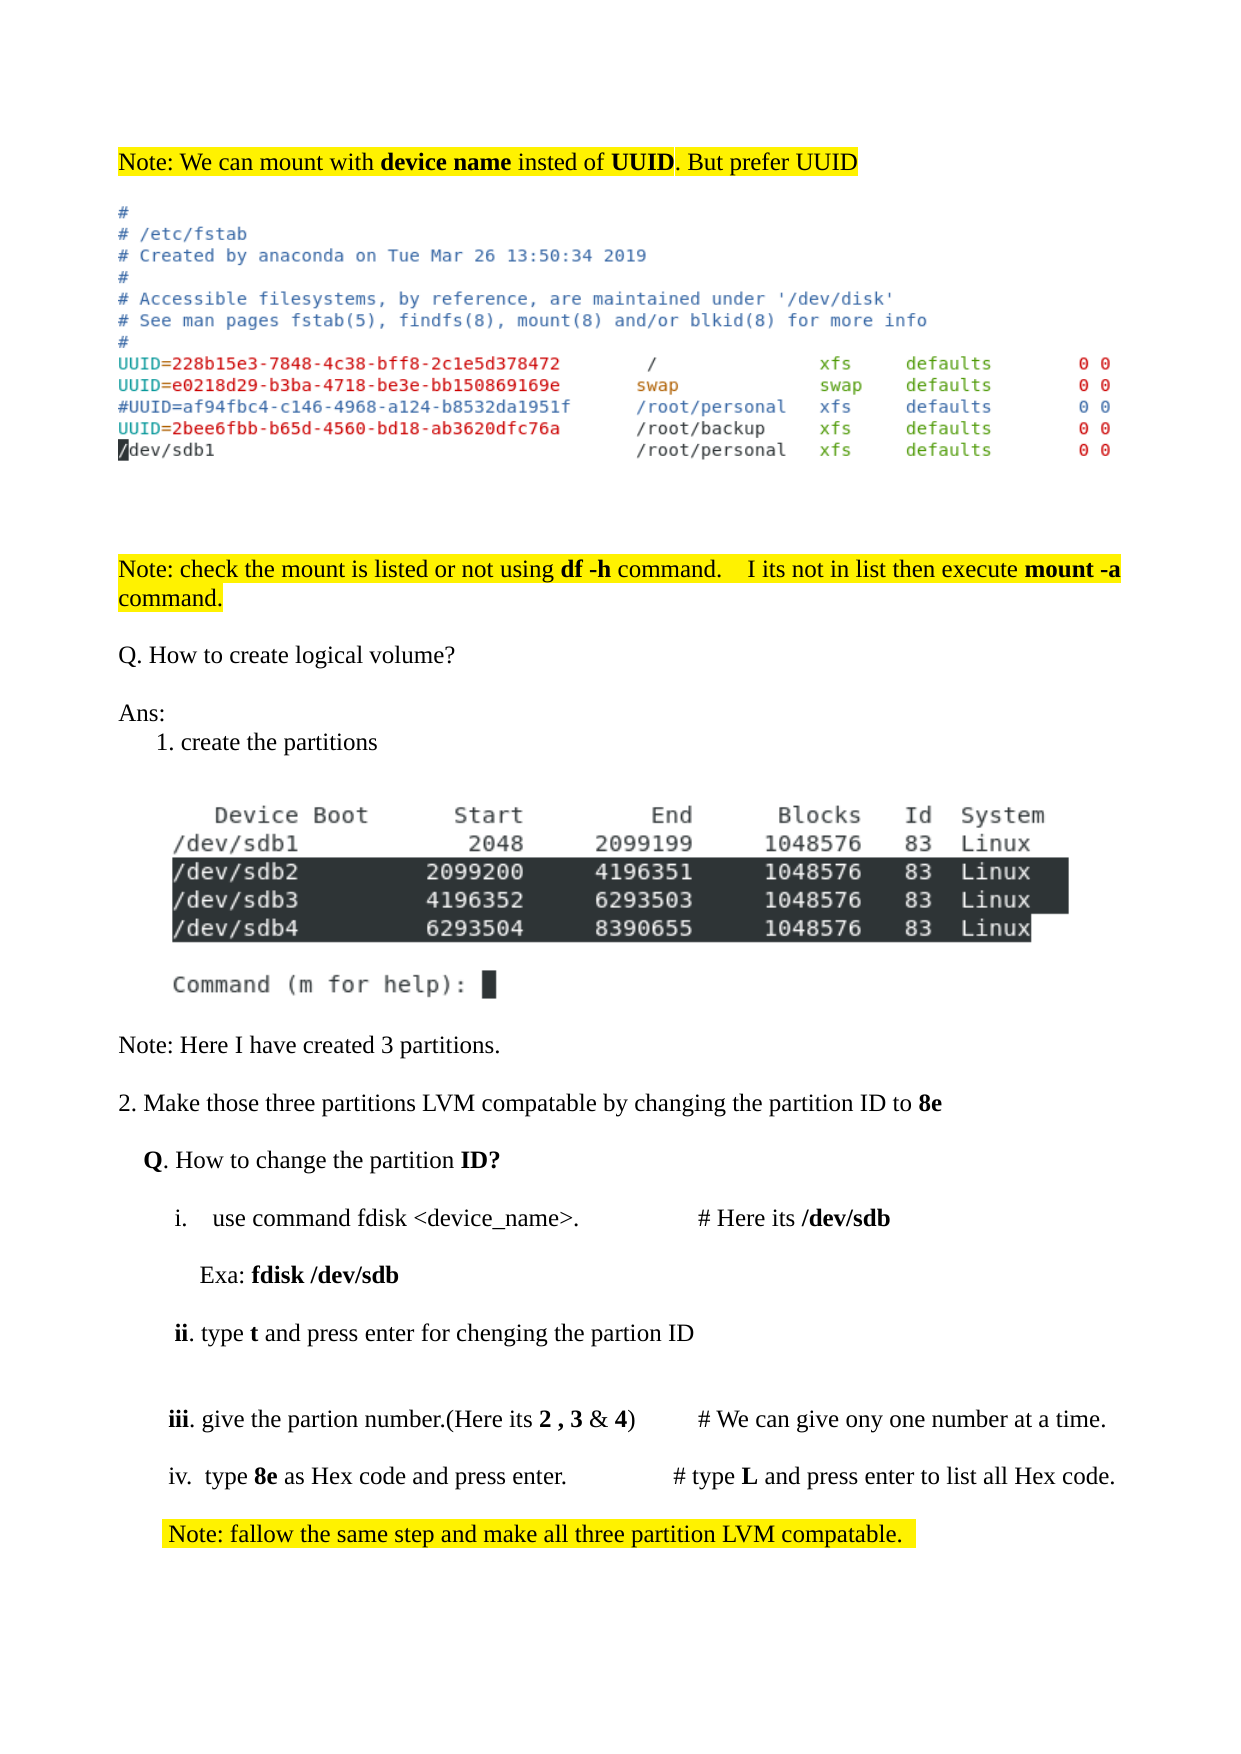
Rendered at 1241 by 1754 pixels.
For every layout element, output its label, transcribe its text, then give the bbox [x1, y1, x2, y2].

text Ans: [118, 698, 1122, 727]
text Note: We can mount with device name insted of UUID. But prefer UUID [118, 147, 1122, 176]
text ii. type t and press enter for chenging the partion ID [118, 1318, 1122, 1346]
text 2. Make those three partitions LVM compatable by changing the partition ID to 8e [118, 1088, 1122, 1116]
text Q. How to change the partition ID? [118, 1145, 1122, 1174]
text Q. How to create logical volume? [118, 640, 1122, 669]
picture [171, 784, 1069, 1002]
text Note: fallow the same step and make all three partition LVM compatable. [118, 1519, 1122, 1548]
text i. use command fdisk <device_name>. # Here its /dev/sdb [118, 1203, 1122, 1231]
picture [118, 204, 1123, 468]
text Exa: fdisk /dev/sdb [118, 1260, 1122, 1289]
text iii. give the partion number.(Here its 2 , 3 & 4) # We can give ony one number at a time. [118, 1404, 1122, 1433]
text Note: Here I have created 3 partitions. [118, 1030, 1122, 1059]
text Note: check the mount is listed or not using df -h command. I its not in list then execute mount -a command. [118, 554, 1122, 612]
text iv. type 8e as Hex code and press enter. # type L and press enter to list all Hex code. [118, 1461, 1122, 1490]
text 1. create the partitions [118, 727, 1122, 755]
